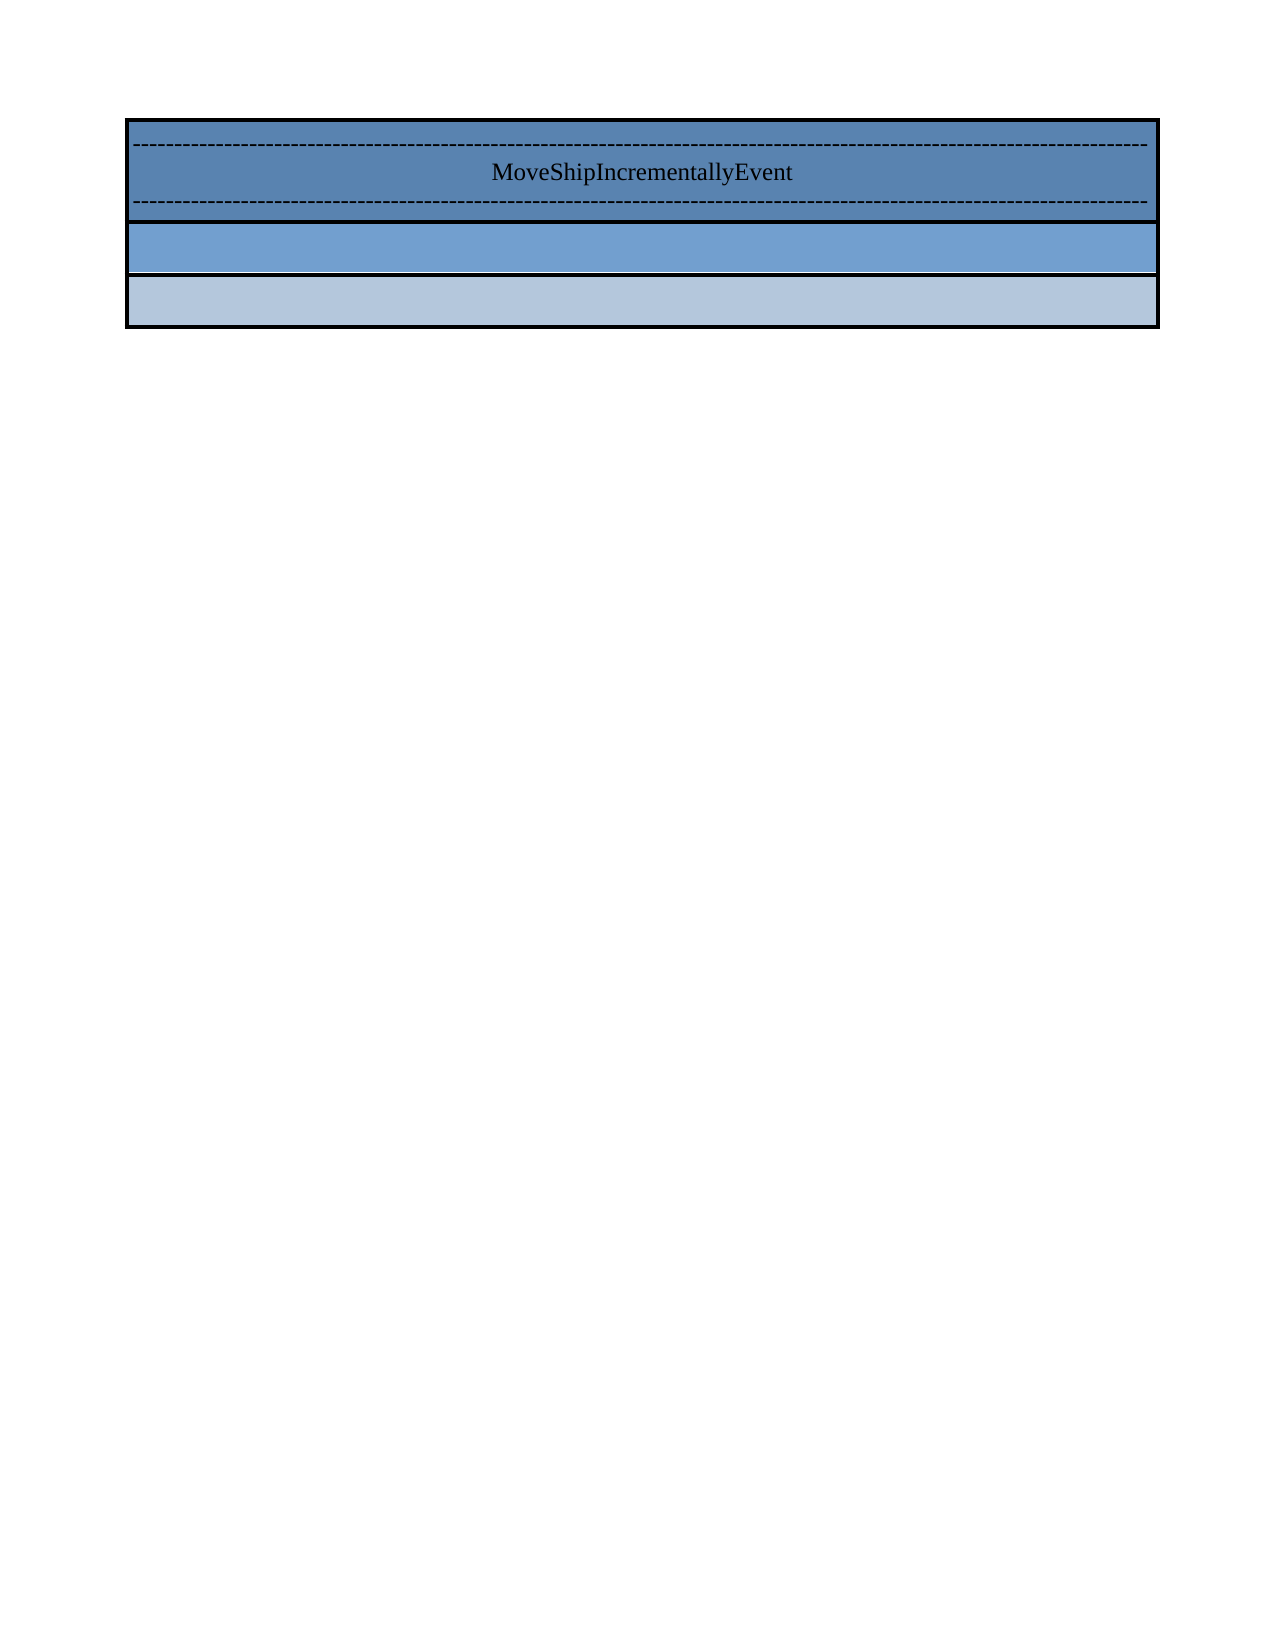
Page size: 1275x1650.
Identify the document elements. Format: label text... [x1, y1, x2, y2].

table_cell [129, 277, 1156, 325]
table_cell [129, 224, 1156, 272]
table_header -------------------------------------------------------------------------------------------------------------------------- MoveShipIncrementallyEvent -------------------------------------------------------------------------------------------------------------------------- [129, 122, 1156, 220]
